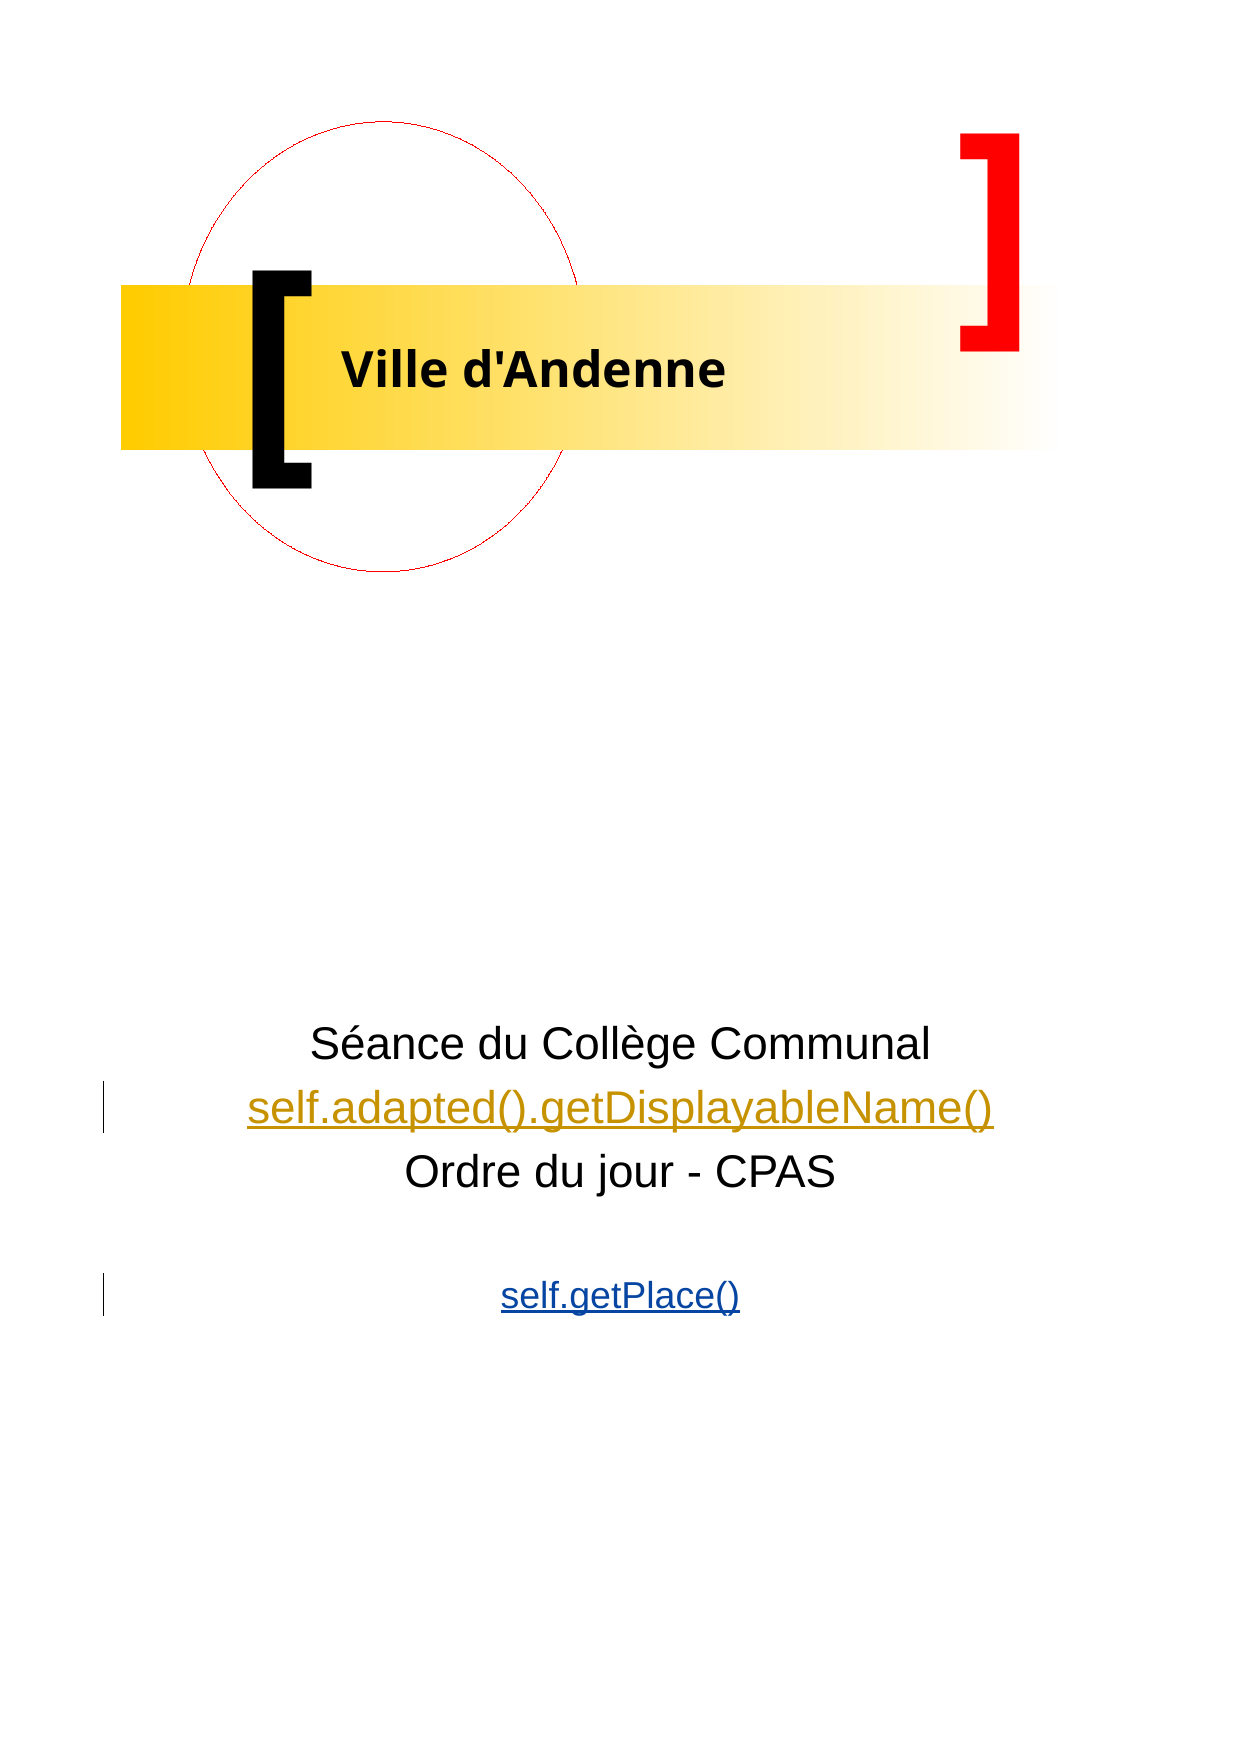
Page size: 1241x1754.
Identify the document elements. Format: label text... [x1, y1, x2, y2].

table_cell self.adapted().getDisplayableName() [118, 1075, 1122, 1139]
table_cell [118, 1203, 1122, 1267]
table_cell self.getPlace() [118, 1267, 1122, 1322]
table_header Séance du Collège Communal [118, 1011, 1122, 1075]
table_cell Ordre du jour - CPAS [118, 1139, 1122, 1203]
